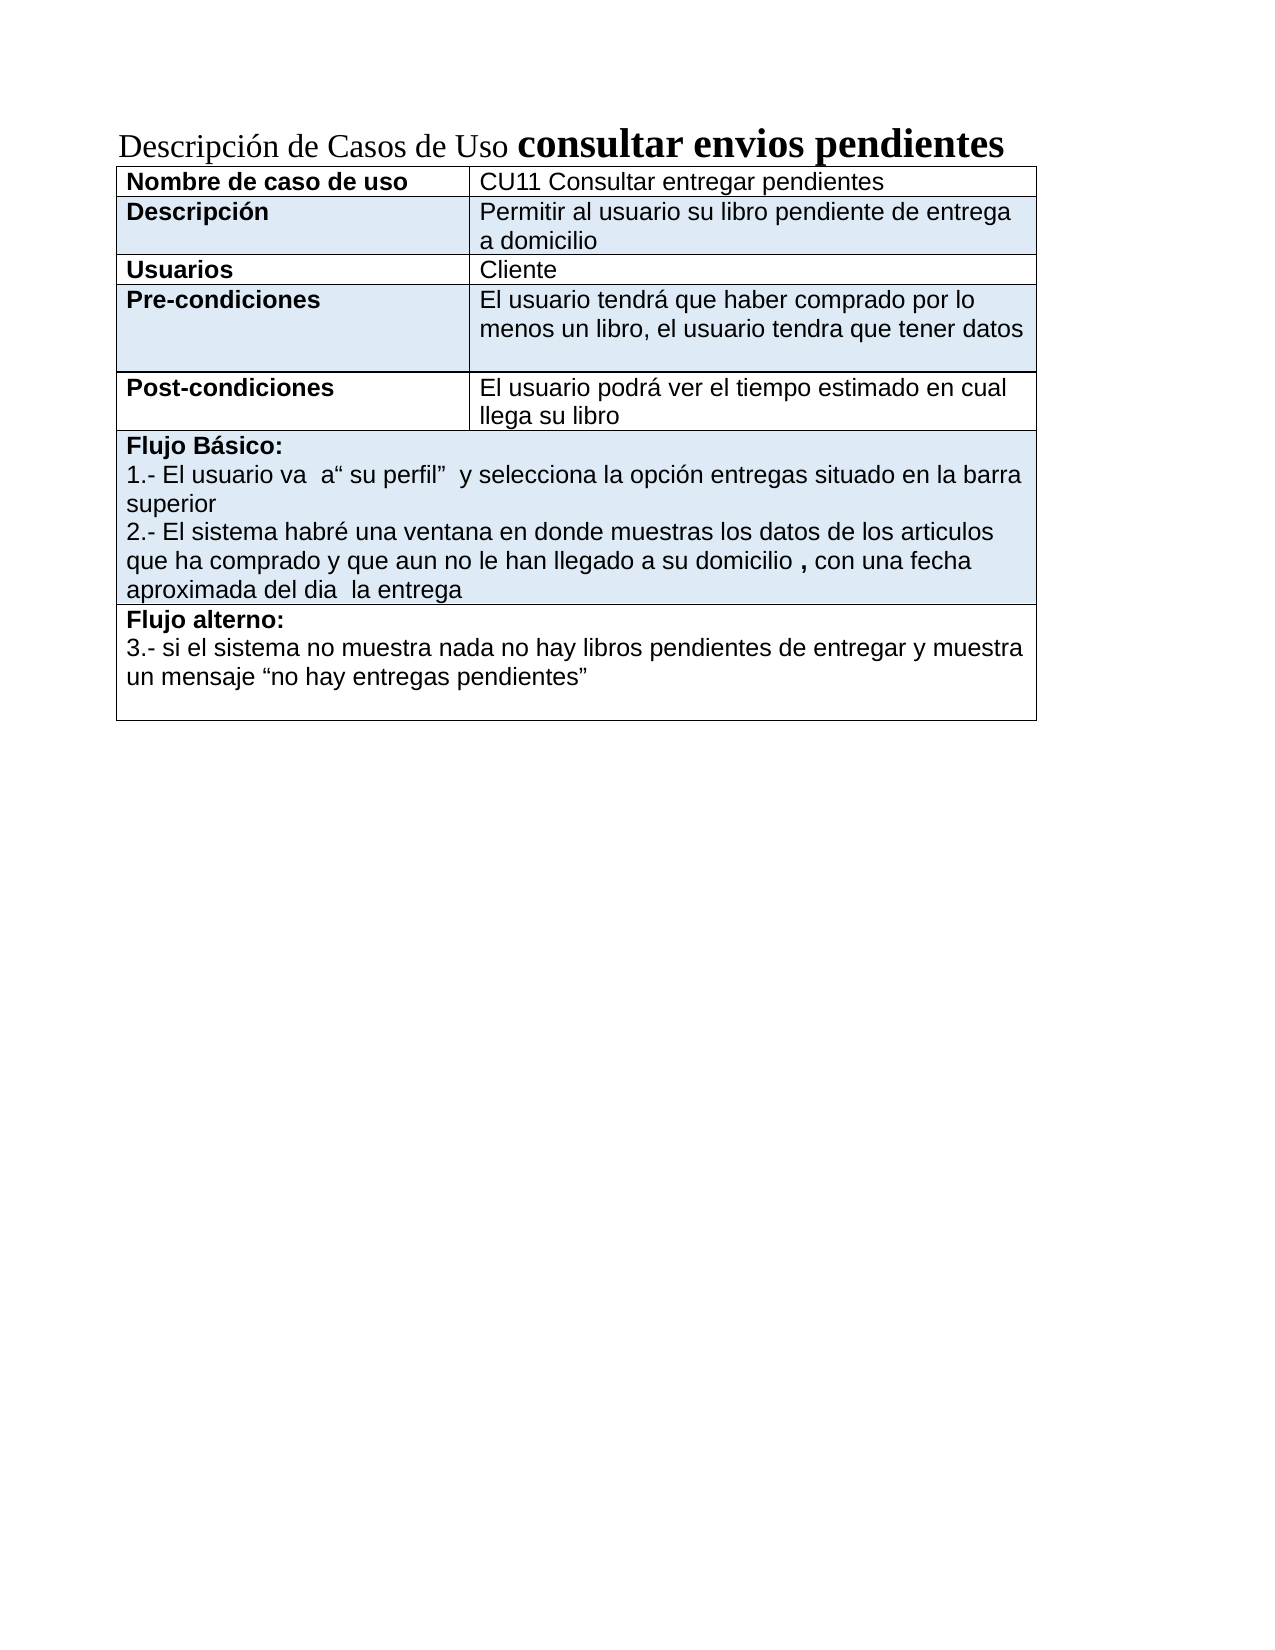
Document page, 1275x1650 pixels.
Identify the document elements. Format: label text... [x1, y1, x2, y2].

table_header Nombre de caso de uso [117, 167, 469, 196]
table_header CU11 Consultar entregar pendientes [470, 167, 1036, 196]
table_cell Permitir al usuario su libro pendiente de entrega a domicilio [470, 197, 1036, 254]
table_cell El usuario tendrá que haber comprado por lo menos un libro, el usuario tendra que tener datos [470, 285, 1036, 371]
text Descripción de Casos de Uso consultar envios pendientes [118, 118, 1157, 166]
table_cell Usuarios [117, 255, 469, 284]
table_cell Pre-condiciones [117, 285, 469, 371]
table_cell Cliente [470, 255, 1036, 284]
table_cell El usuario podrá ver el tiempo estimado en cual llega su libro [470, 373, 1036, 430]
table_cell Flujo Básico: 1.- El usuario va a“ su perfil” y selecciona la opción entregas situado en la barra superior 2.- El sistema habré una ventana en donde muestras los datos de los articulos que ha comprado y que aun no le han llegado a su domicilio , con una fecha aproximada del dia la entrega [117, 431, 1036, 603]
table_cell Flujo alterno: 3.- si el sistema no muestra nada no hay libros pendientes de entregar y muestra un mensaje “no hay entregas pendientes” [117, 605, 1036, 719]
table_cell Post-condiciones [117, 373, 469, 430]
table_cell Descripción [117, 197, 469, 254]
